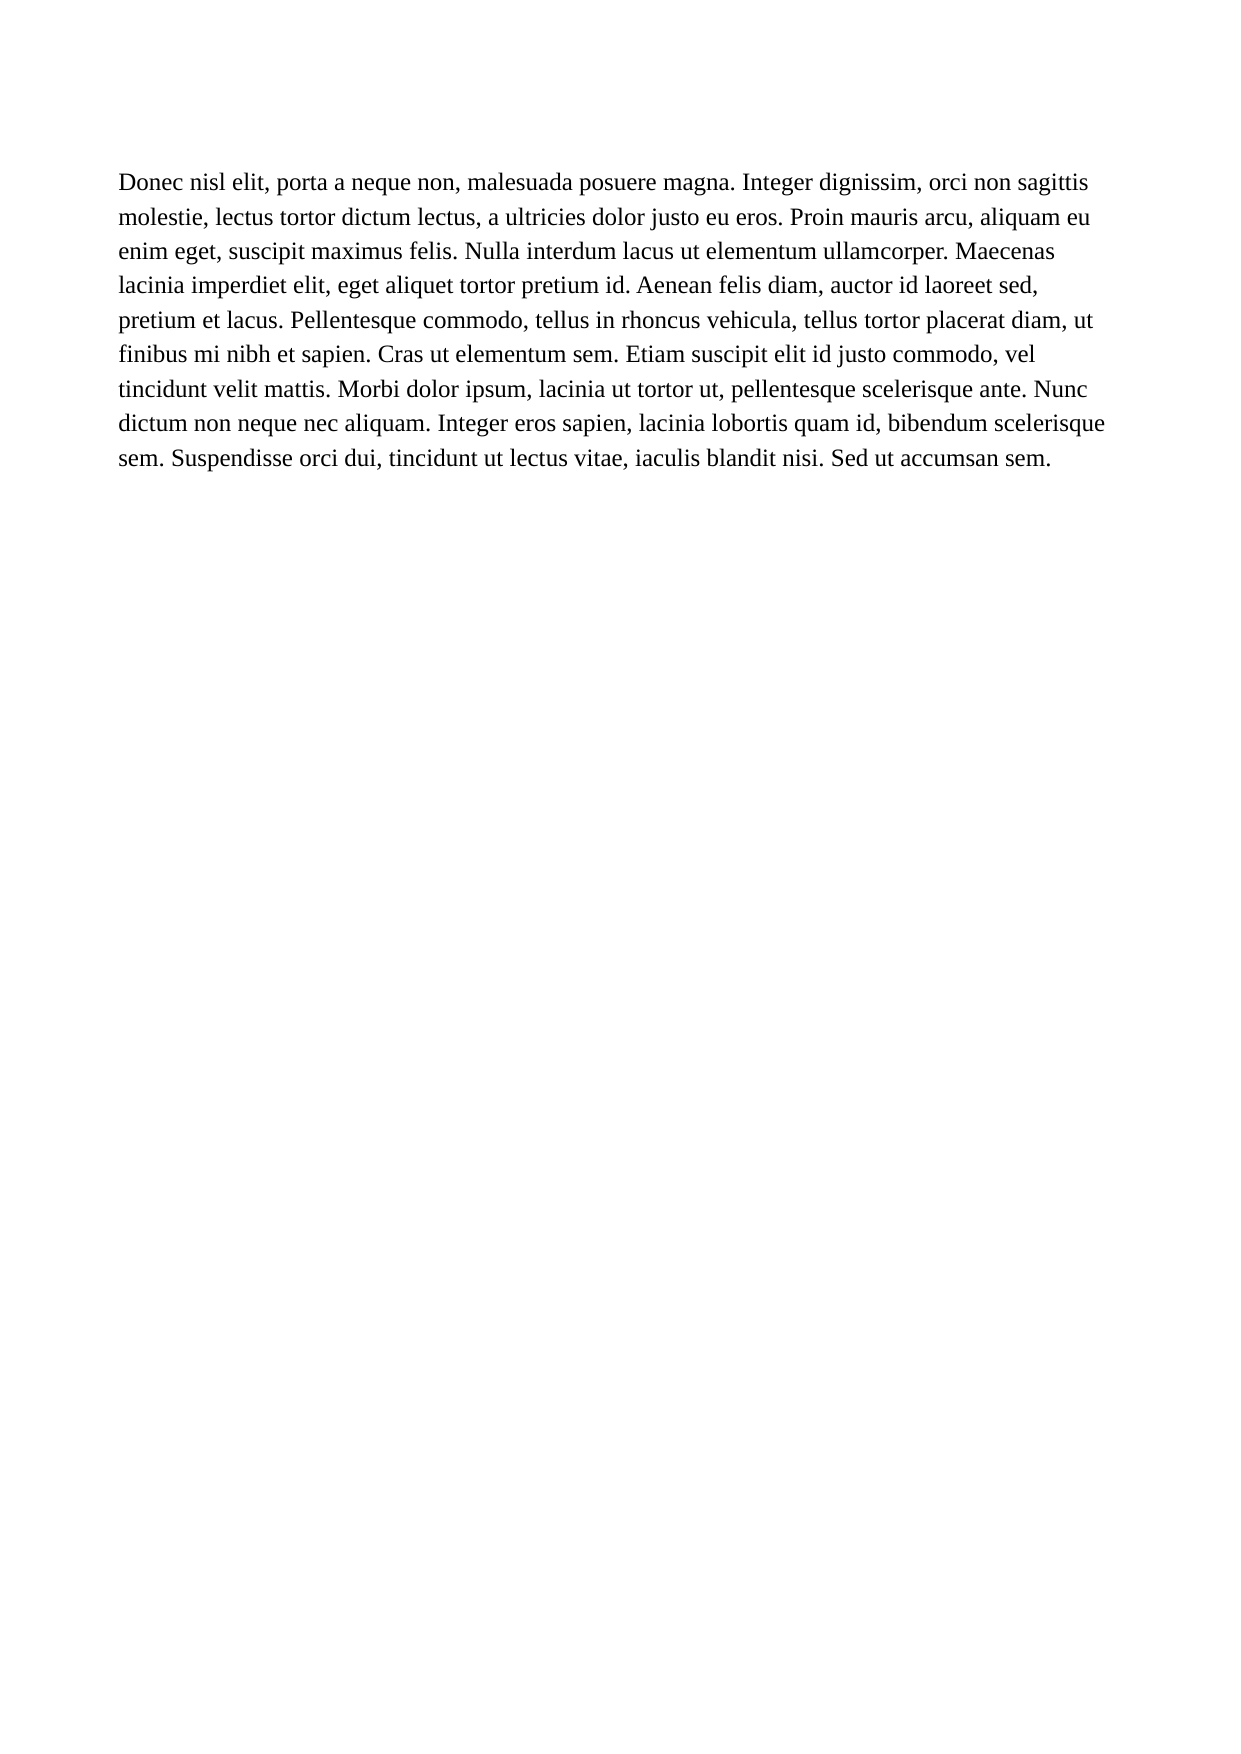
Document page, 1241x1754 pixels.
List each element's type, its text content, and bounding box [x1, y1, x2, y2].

text Donec nisl elit, porta a neque non, malesuada posuere magna. Integer dignissim, orci non sagittis molestie, lectus tortor dictum lectus, a ultricies dolor justo eu eros. Proin mauris arcu, aliquam eu enim eget, suscipit maximus felis. Nulla interdum lacus ut elementum ullamcorper. Maecenas lacinia imperdiet elit, eget aliquet tortor pretium id. Aenean felis diam, auctor id laoreet sed, pretium et lacus. Pellentesque commodo, tellus in rhoncus vehicula, tellus tortor placerat diam, ut finibus mi nibh et sapien. Cras ut elementum sem. Etiam suscipit elit id justo commodo, vel tincidunt velit mattis. Morbi dolor ipsum, lacinia ut tortor ut, pellentesque scelerisque ante. Nunc dictum non neque nec aliquam. Integer eros sapien, lacinia lobortis quam id, bibendum scelerisque sem. Suspendisse orci dui, tincidunt ut lectus vitae, iaculis blandit nisi. Sed ut accumsan sem. [118, 167, 1122, 472]
